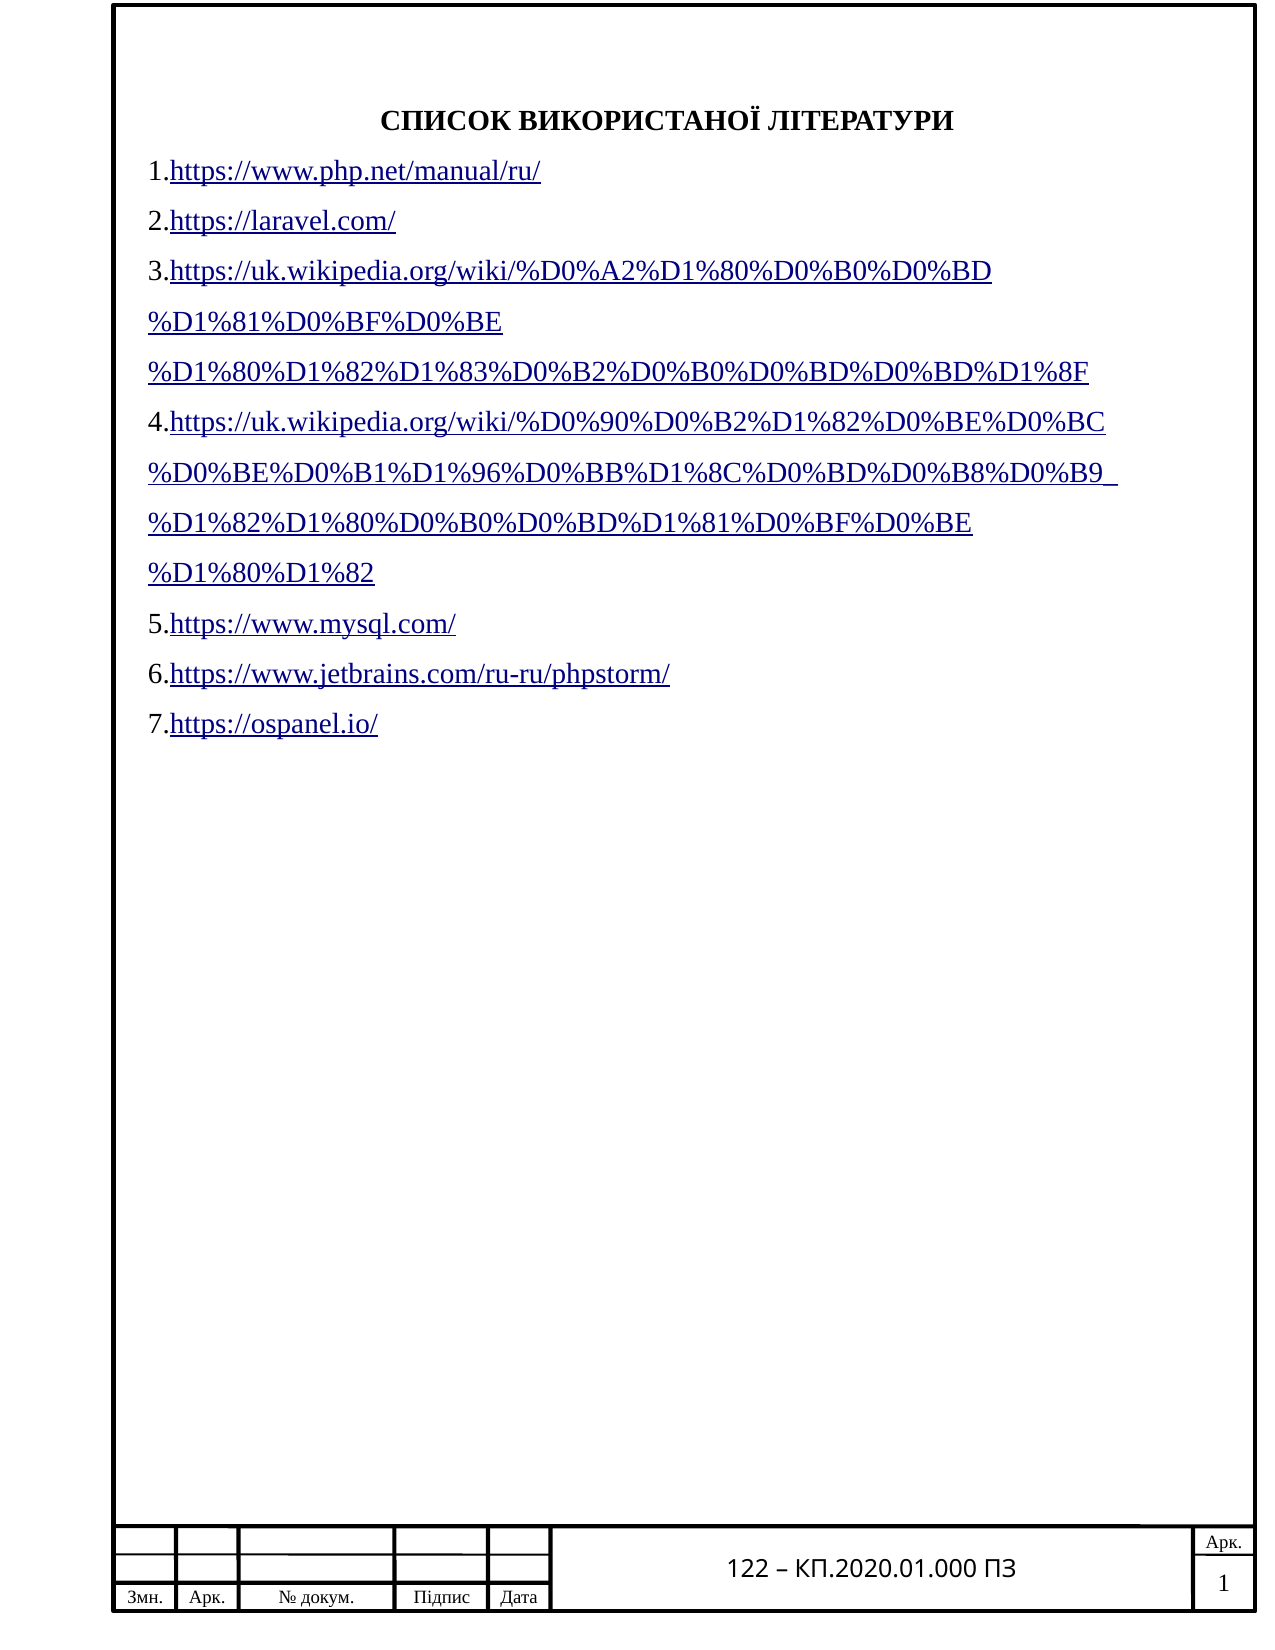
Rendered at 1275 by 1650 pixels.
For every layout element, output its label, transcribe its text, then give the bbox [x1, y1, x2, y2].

text 2.https://laravel.com/ [148, 203, 1186, 237]
text 5.https://www.mysql.com/ [148, 606, 1186, 639]
text 3.https://uk.wikipedia.org/wiki/%D0%A2%D1%80%D0%B0%D0%BD%D1%81%D0%BF%D0%BE%D1%80%D1%82%D1%83%D0%B2%D0%B0%D0%BD%D0%BD%D1%8F [148, 253, 1186, 388]
text 4.https://uk.wikipedia.org/wiki/%D0%90%D0%B2%D1%82%D0%BE%D0%BC%D0%BE%D0%B1%D1%96%D0%BB%D1%8C%D0%BD%D0%B8%D0%B9_%D1%82%D1%80%D0%B0%D0%BD%D1%81%D0%BF%D0%BE%D1%80%D1%82 [148, 404, 1186, 589]
text 7.https://ospanel.io/ [148, 706, 1186, 740]
text СПИСОК ВИКОРИСТАНОЇ ЛІТЕРАТУРИ [148, 103, 1186, 136]
text 6.https://www.jetbrains.com/ru-ru/phpstorm/ [148, 656, 1186, 689]
text 1.https://www.php.net/manual/ru/ [148, 153, 1186, 186]
